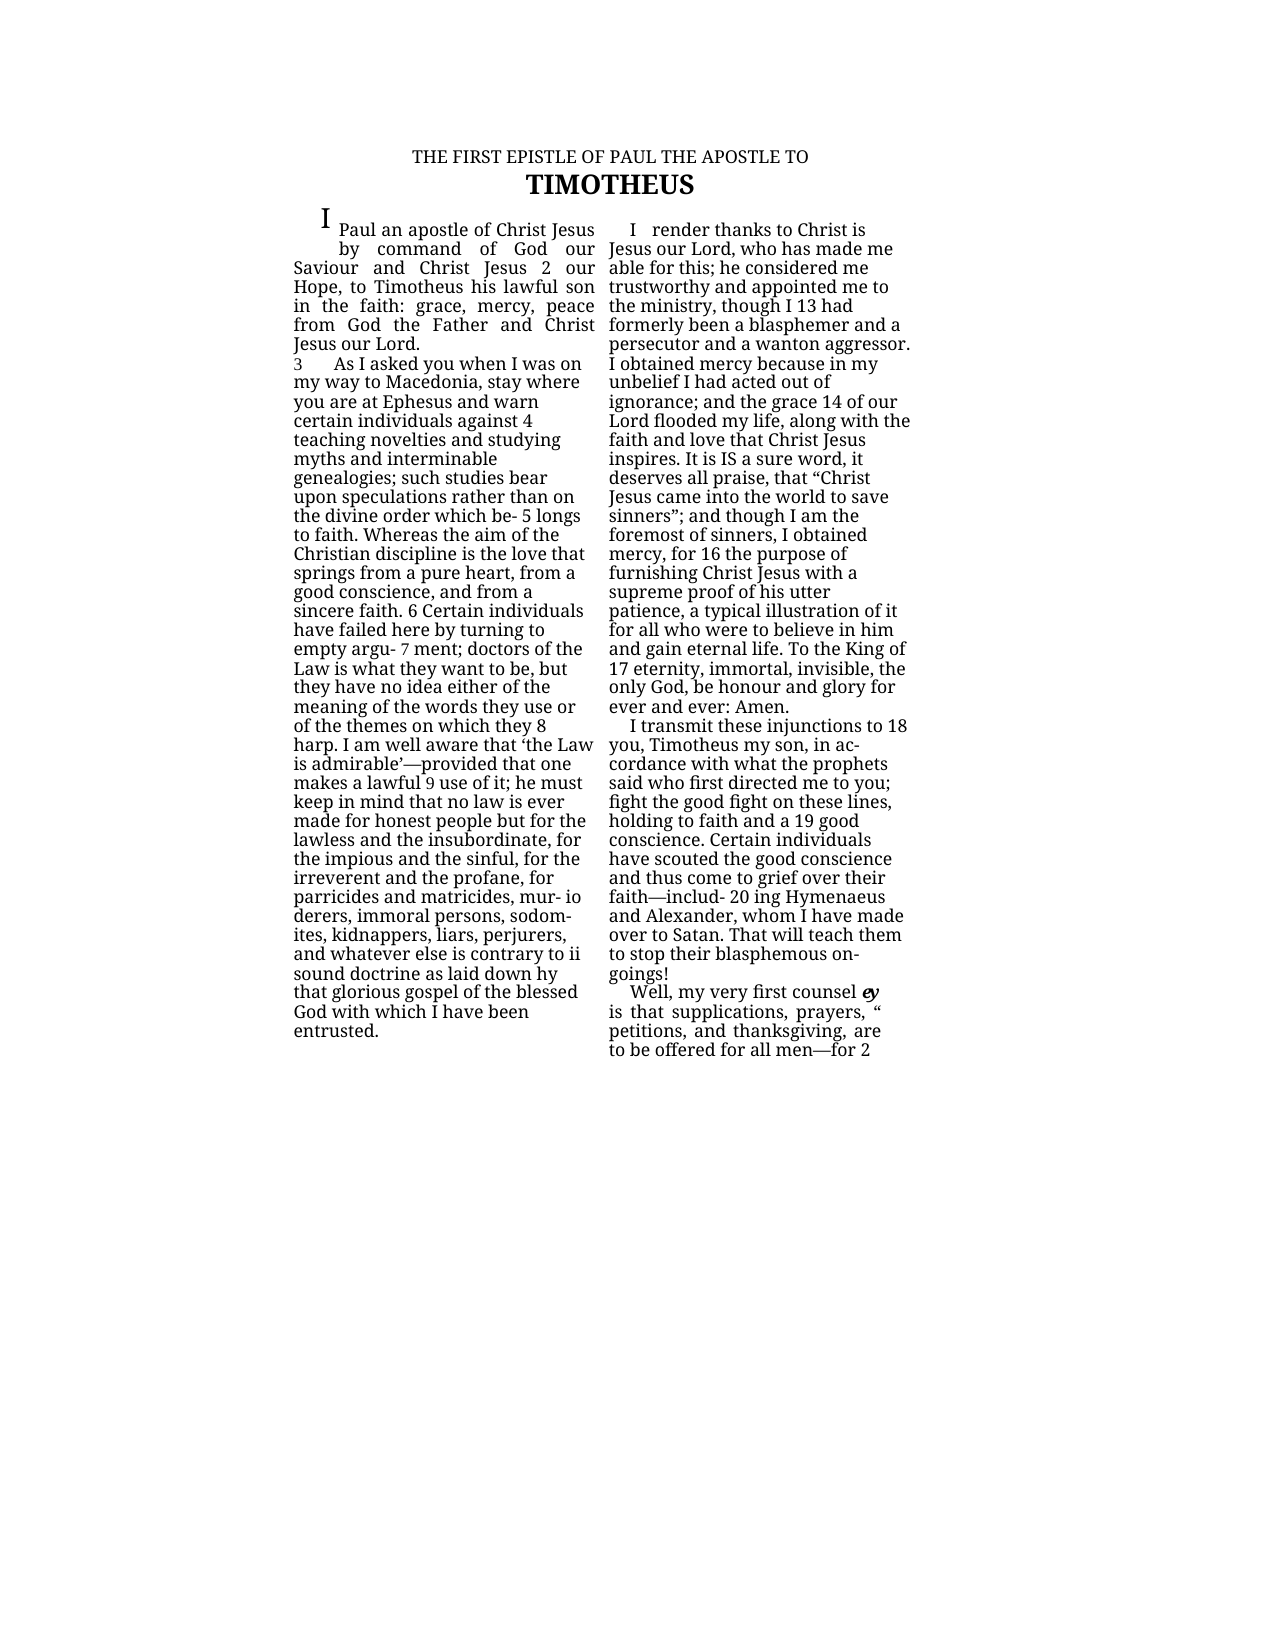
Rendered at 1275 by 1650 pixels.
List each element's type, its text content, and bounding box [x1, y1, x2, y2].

list As I asked you when I was on my way to Macedonia, stay where you are at Ephesus and warn certain individuals against 4 teaching novelties and study­ing myths and interminable genealogies; such studies bear upon speculations rather than on the divine order which be- 5 longs to faith. Whereas the aim of the Christian discipline is the love that springs from a pure heart, from a good con­science, and from a sincere faith. 6 Certain individuals have failed here by turning to empty argu- 7 ment; doctors of the Law is what they want to be, but they have no idea either of the meaning of the words they use or of the themes on which they 8 harp. I am well aware that ‘the Law is admirable’—pro­vided that one makes a lawful 9 use of it; he must keep in mind that no law is ever made for honest people but for the lawless and the insubordinate, for the impious and the sinful, for the irreverent and the profane, for parricides and matricides, mur- io derers, immoral persons, sodom­ites, kidnappers, liars, perjurers, and whatever else is contrary to ii sound doctrine as laid down hy that glorious gospel of the blessed God with which I have been entrusted. [293, 355, 595, 1041]
text I transmit these injunctions to 18 you, Timotheus my son, in ac­cordance with what the prophets said who first directed me to you; fight the good fight on these lines, holding to faith and a 19 good conscience. Certain indi­viduals have scouted the good conscience and thus come to grief over their faith—includ- 20 ing Hymenaeus and Alexander, whom I have made over to Satan. That will teach them to stop their blasphemous on­goings! [609, 717, 911, 984]
text IPaul an apostle of Christ Jesus by command of God our Saviour and Christ Jesus 2 our Hope, to Timotheus his law­ful son in the faith: grace, mercy, peace from God the Father and Christ Jesus our Lord. [293, 221, 595, 355]
text THE FIRST EPISTLE OF PAUL THE APOSTLE TO [310, 149, 911, 167]
list render thanks to Christ is Jesus our Lord, who has made me able for this; he considered me trustworthy and appoint­ed me to the ministry, though I 13 had formerly been a blasphemer and a persecutor and a wanton aggressor. I obtained mercy be­cause in my unbelief I had acted out of ignorance; and the grace 14 of our Lord flooded my life, along with the faith and love that Christ Jesus inspires. It is IS a sure word, it deserves all praise, that “Christ Jesus came into the world to save sinners”; and though I am the foremost of sinners, I obtained mercy, for 16 the purpose of furnishing Christ Jesus with a supreme proof of his utter patience, a typical il­lustration of it for all who were to believe in him and gain eter­nal life. To the King of 17 eternity, immortal, invisible, the only God, be honour and glory for ever and ever: Amen. [609, 221, 911, 717]
subtitle TIMOTHEUS [310, 173, 911, 200]
text Well, my very first counsel ey is that supplications, prayers, “ petitions, and thanksgiving, are to be offered for all men—for 2 [609, 984, 882, 1060]
